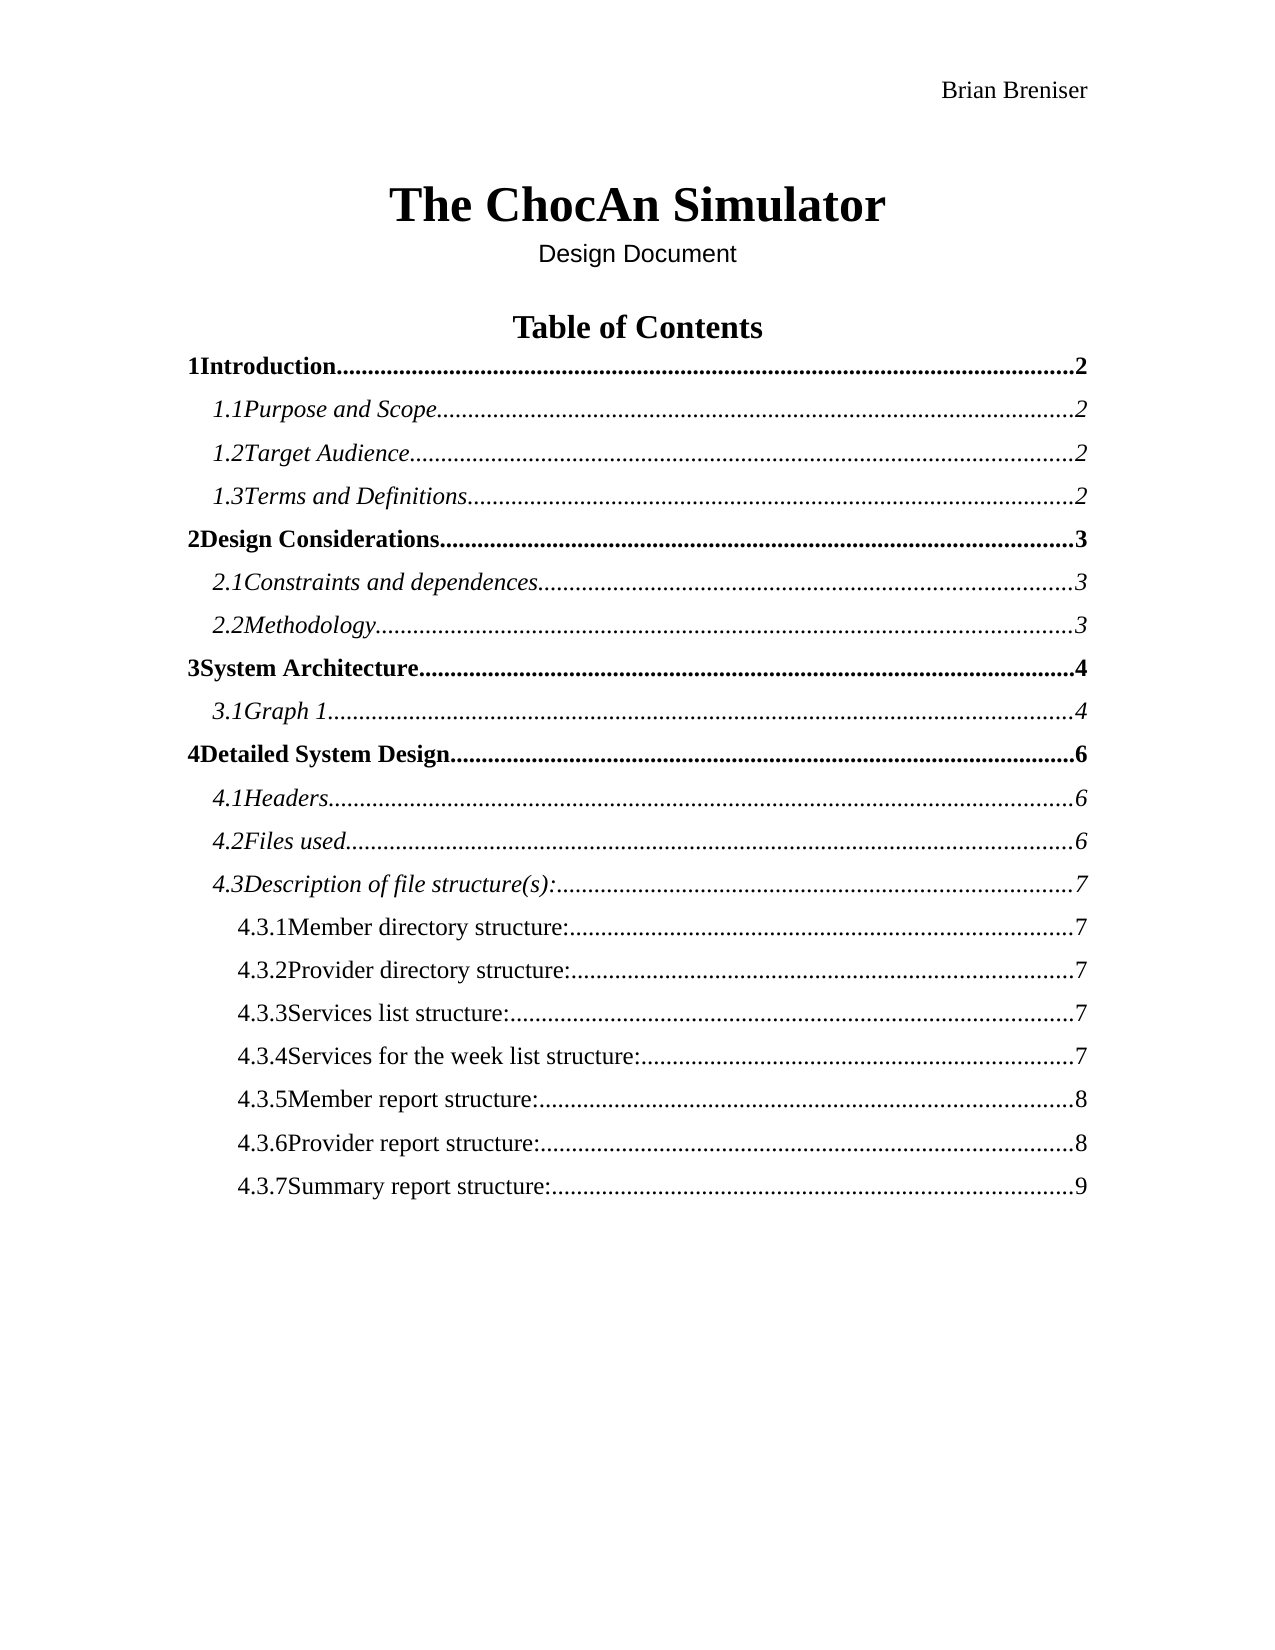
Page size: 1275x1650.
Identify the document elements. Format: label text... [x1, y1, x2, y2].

text 1.2Target Audience 2 [212, 438, 1087, 466]
text 2.1Constraints and dependences 3 [212, 567, 1087, 596]
text 4.3.6Provider report structure: 8 [237, 1128, 1087, 1156]
text 4.3Description of file structure(s): 7 [212, 869, 1087, 898]
text 3System Architecture 4 [187, 653, 1087, 682]
text 2Design Considerations 3 [187, 524, 1087, 553]
subtitle Design Document [187, 239, 1087, 267]
text 2.2Methodology 3 [212, 610, 1087, 639]
text 4.3.7Summary report structure: 9 [237, 1171, 1087, 1199]
text 1.3Terms and Definitions 2 [212, 481, 1087, 509]
text 1Introduction 2 [187, 351, 1087, 380]
text 4.2Files used 6 [212, 826, 1087, 854]
text 4.3.4Services for the week list structure: 7 [237, 1041, 1087, 1070]
text 1.1Purpose and Scope 2 [212, 394, 1087, 423]
subtitle The ChocAn Simulator [187, 175, 1087, 232]
text 4.3.3Services list structure: 7 [237, 998, 1087, 1027]
text 4.3.1Member directory structure: 7 [237, 912, 1087, 941]
text 4.1Headers 6 [212, 783, 1087, 811]
subtitle Table of Contents [187, 307, 1087, 345]
text 4Detailed System Design 6 [187, 739, 1087, 768]
text 4.3.5Member report structure: 8 [237, 1084, 1087, 1113]
text 4.3.2Provider directory structure: 7 [237, 955, 1087, 984]
text 3.1Graph 1 4 [212, 696, 1087, 725]
